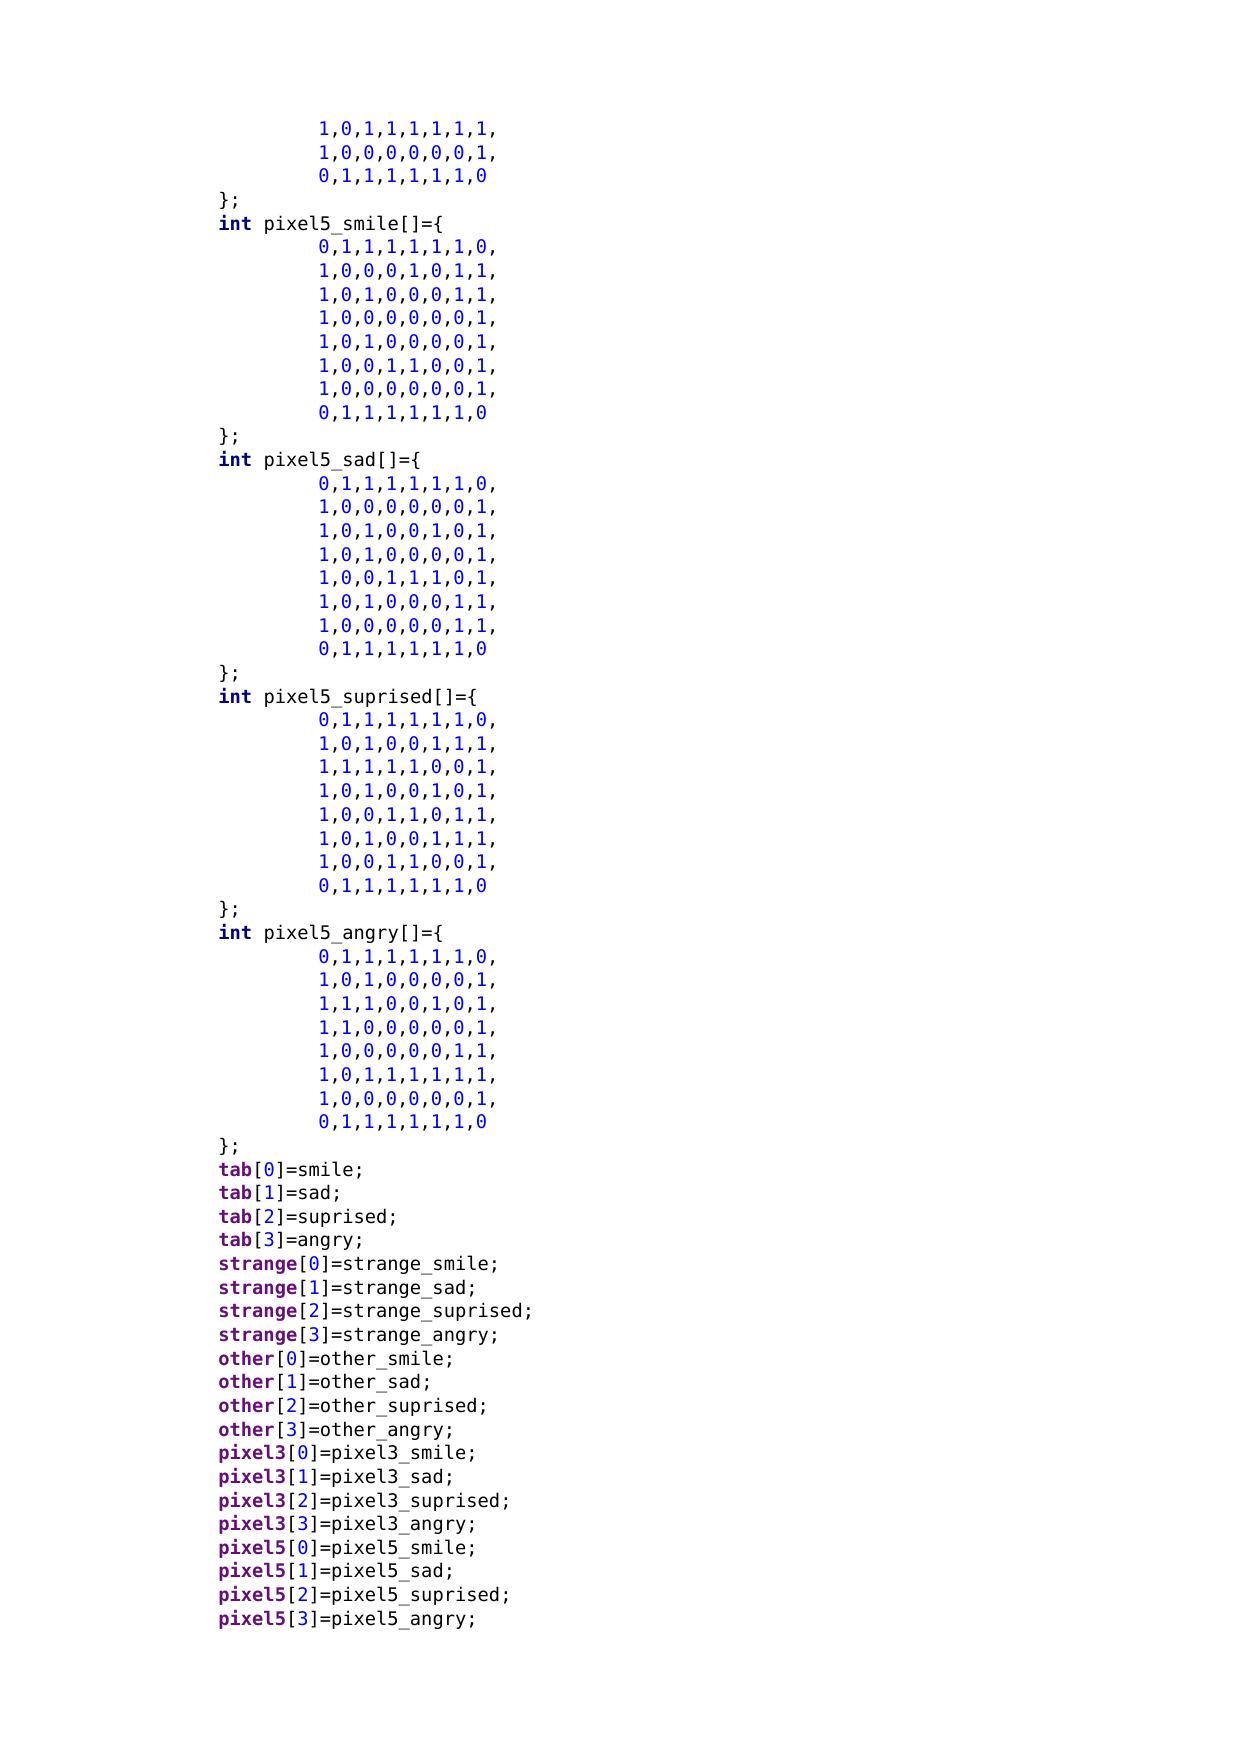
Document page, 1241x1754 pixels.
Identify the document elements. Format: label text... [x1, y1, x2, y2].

text 1,0,0,1,1,0,0,1, [118, 851, 1122, 875]
text }; [118, 189, 1122, 213]
text 1,0,0,1,1,1,0,1, [118, 567, 1122, 591]
text 1,0,0,1,1,0,1,1, [118, 804, 1122, 827]
text 0,1,1,1,1,1,1,0, [118, 946, 1122, 969]
text 1,0,1,0,0,1,1,1, [118, 827, 1122, 851]
text other[0]=other_smile; [118, 1348, 1122, 1371]
text 0,1,1,1,1,1,1,0 [118, 165, 1122, 189]
text 1,0,0,0,0,0,0,1, [118, 1088, 1122, 1111]
text 1,0,0,0,0,0,0,1, [118, 142, 1122, 165]
text 0,1,1,1,1,1,1,0, [118, 236, 1122, 260]
text 1,0,1,0,0,1,0,1, [118, 520, 1122, 544]
text other[3]=other_angry; [118, 1419, 1122, 1442]
text }; [118, 898, 1122, 922]
text 1,0,0,0,0,0,1,1, [118, 1040, 1122, 1064]
text 1,0,1,1,1,1,1,1, [118, 118, 1122, 142]
text tab[1]=sad; [118, 1182, 1122, 1206]
text 0,1,1,1,1,1,1,0 [118, 875, 1122, 898]
text 1,0,1,0,0,1,1,1, [118, 733, 1122, 757]
text strange[0]=strange_smile; [118, 1253, 1122, 1277]
text pixel3[3]=pixel3_angry; [118, 1513, 1122, 1537]
text 1,1,0,0,0,0,0,1, [118, 1017, 1122, 1040]
text 1,0,1,0,0,0,0,1, [118, 544, 1122, 567]
text 0,1,1,1,1,1,1,0 [118, 402, 1122, 426]
text 1,0,1,0,0,0,0,1, [118, 969, 1122, 993]
text 1,0,1,1,1,1,1,1, [118, 1064, 1122, 1088]
text int pixel5_angry[]={ [118, 922, 1122, 946]
text 1,0,1,0,0,0,0,1, [118, 331, 1122, 354]
text 1,0,1,0,0,1,0,1, [118, 780, 1122, 804]
text pixel3[0]=pixel3_smile; [118, 1442, 1122, 1466]
text 1,1,1,1,1,0,0,1, [118, 757, 1122, 780]
text 1,0,0,0,0,0,0,1, [118, 378, 1122, 402]
text other[1]=other_sad; [118, 1371, 1122, 1395]
text strange[3]=strange_angry; [118, 1324, 1122, 1348]
text 1,0,1,0,0,0,1,1, [118, 284, 1122, 307]
text strange[2]=strange_suprised; [118, 1300, 1122, 1324]
text pixel5[2]=pixel5_suprised; [118, 1584, 1122, 1608]
text 1,0,0,0,0,0,1,1, [118, 615, 1122, 638]
text pixel3[2]=pixel3_suprised; [118, 1489, 1122, 1513]
text 1,0,0,1,1,0,0,1, [118, 354, 1122, 378]
text }; [118, 662, 1122, 686]
text 1,0,1,0,0,0,1,1, [118, 591, 1122, 615]
text pixel3[1]=pixel3_sad; [118, 1466, 1122, 1489]
text 1,0,0,0,0,0,0,1, [118, 496, 1122, 520]
text 1,0,0,0,0,0,0,1, [118, 307, 1122, 331]
text strange[1]=strange_sad; [118, 1277, 1122, 1300]
text }; [118, 1135, 1122, 1158]
text tab[0]=smile; [118, 1158, 1122, 1182]
text 0,1,1,1,1,1,1,0 [118, 638, 1122, 662]
text pixel5[3]=pixel5_angry; [118, 1608, 1122, 1631]
text pixel5[1]=pixel5_sad; [118, 1561, 1122, 1584]
text 0,1,1,1,1,1,1,0, [118, 709, 1122, 733]
text other[2]=other_suprised; [118, 1395, 1122, 1419]
text int pixel5_sad[]={ [118, 449, 1122, 473]
text 1,1,1,0,0,1,0,1, [118, 993, 1122, 1017]
text pixel5[0]=pixel5_smile; [118, 1537, 1122, 1561]
text 1,0,0,0,1,0,1,1, [118, 260, 1122, 284]
text int pixel5_suprised[]={ [118, 686, 1122, 709]
text 0,1,1,1,1,1,1,0, [118, 473, 1122, 496]
text 0,1,1,1,1,1,1,0 [118, 1111, 1122, 1135]
text tab[2]=suprised; [118, 1206, 1122, 1229]
text int pixel5_smile[]={ [118, 213, 1122, 236]
text tab[3]=angry; [118, 1229, 1122, 1253]
text }; [118, 426, 1122, 449]
